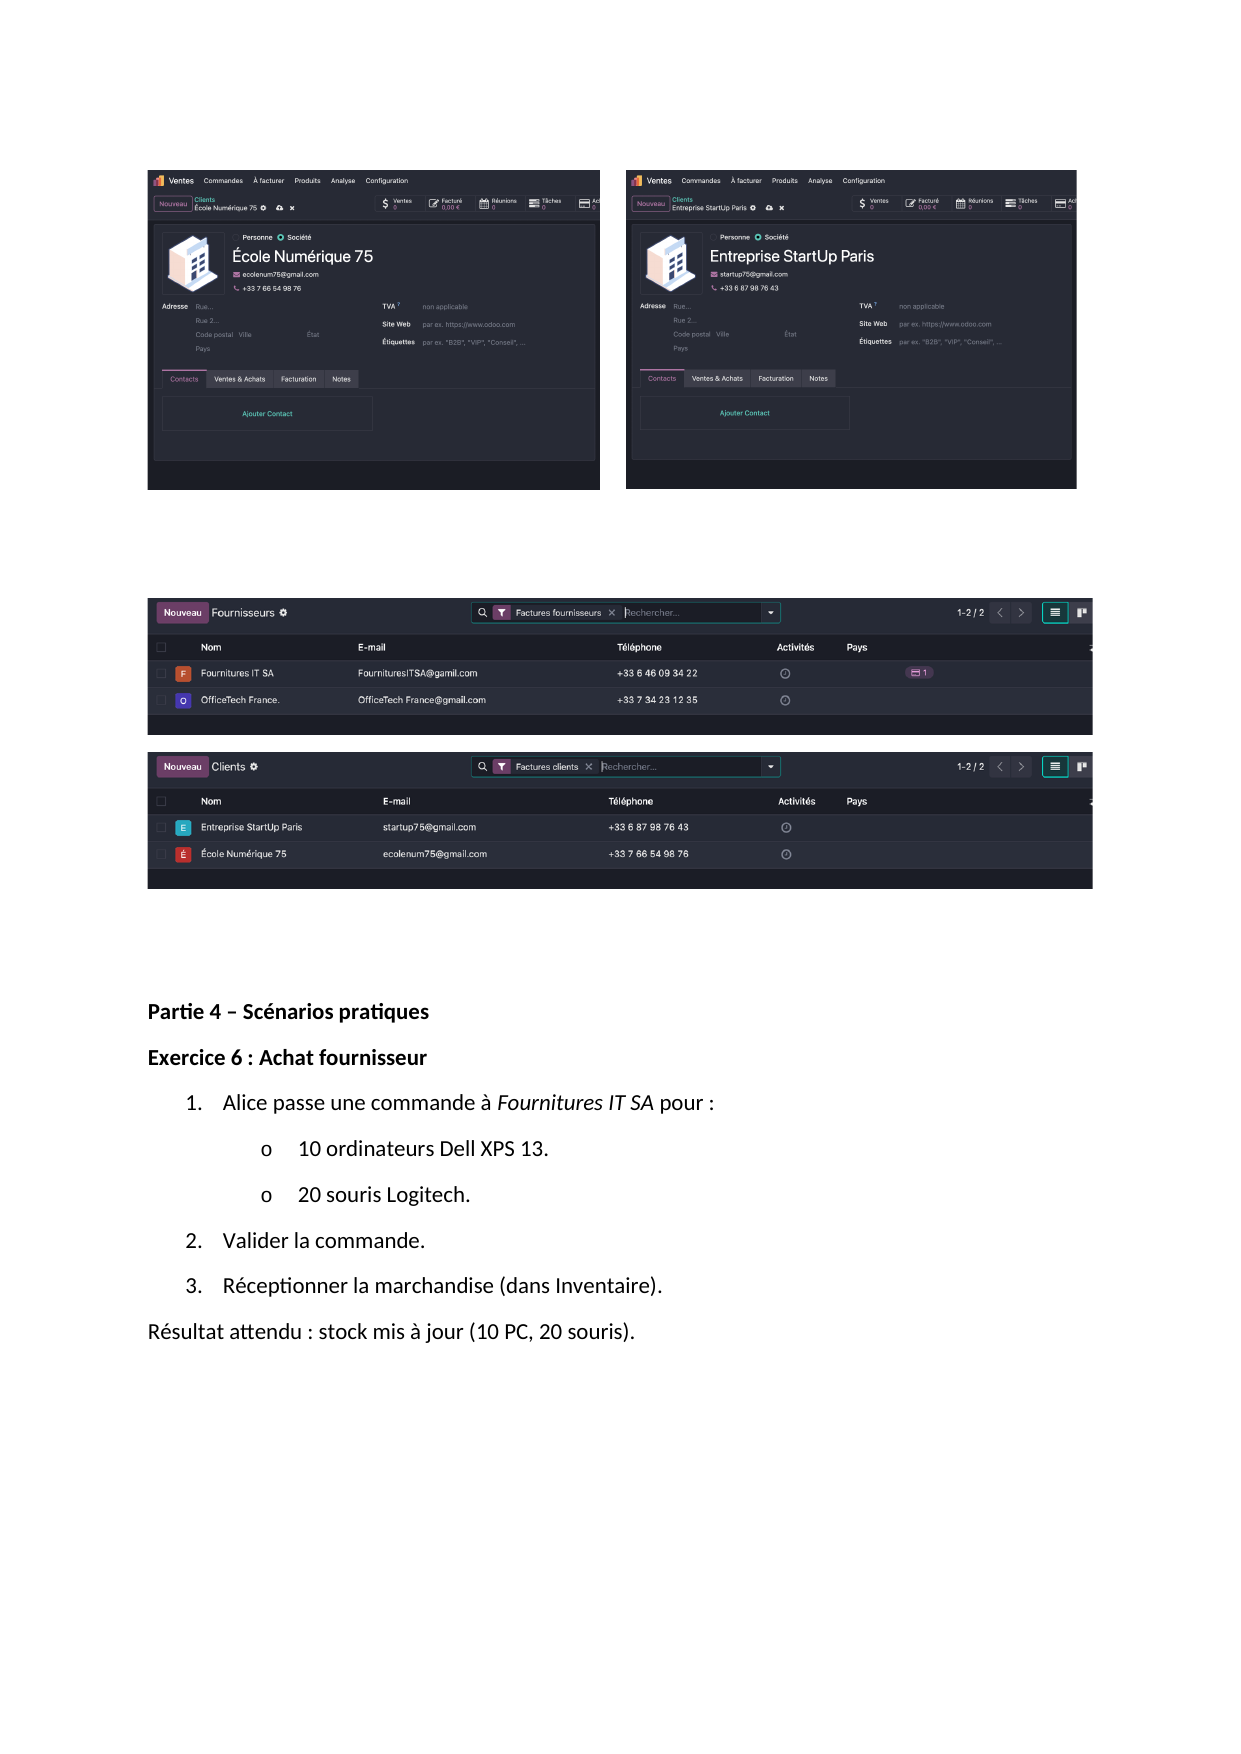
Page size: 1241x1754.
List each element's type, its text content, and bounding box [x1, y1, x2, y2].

list 20 souris Logitech. [260, 1180, 1093, 1208]
list Alice passe une commande à Fournitures IT SA pour : [185, 1088, 1093, 1116]
text Résultat attendu : stock mis à jour (10 PC, 20 souris). [148, 1317, 1093, 1345]
text Exercice 6 : Achat fournisseur [148, 1043, 1093, 1071]
list Valider la commande. [185, 1226, 1093, 1254]
list Réceptionner la marchandise (dans Inventaire). [185, 1271, 1093, 1299]
list 10 ordinateurs Dell XPS 13. [260, 1134, 1093, 1162]
text Partie 4 – Scénarios pratiques [148, 997, 1093, 1025]
